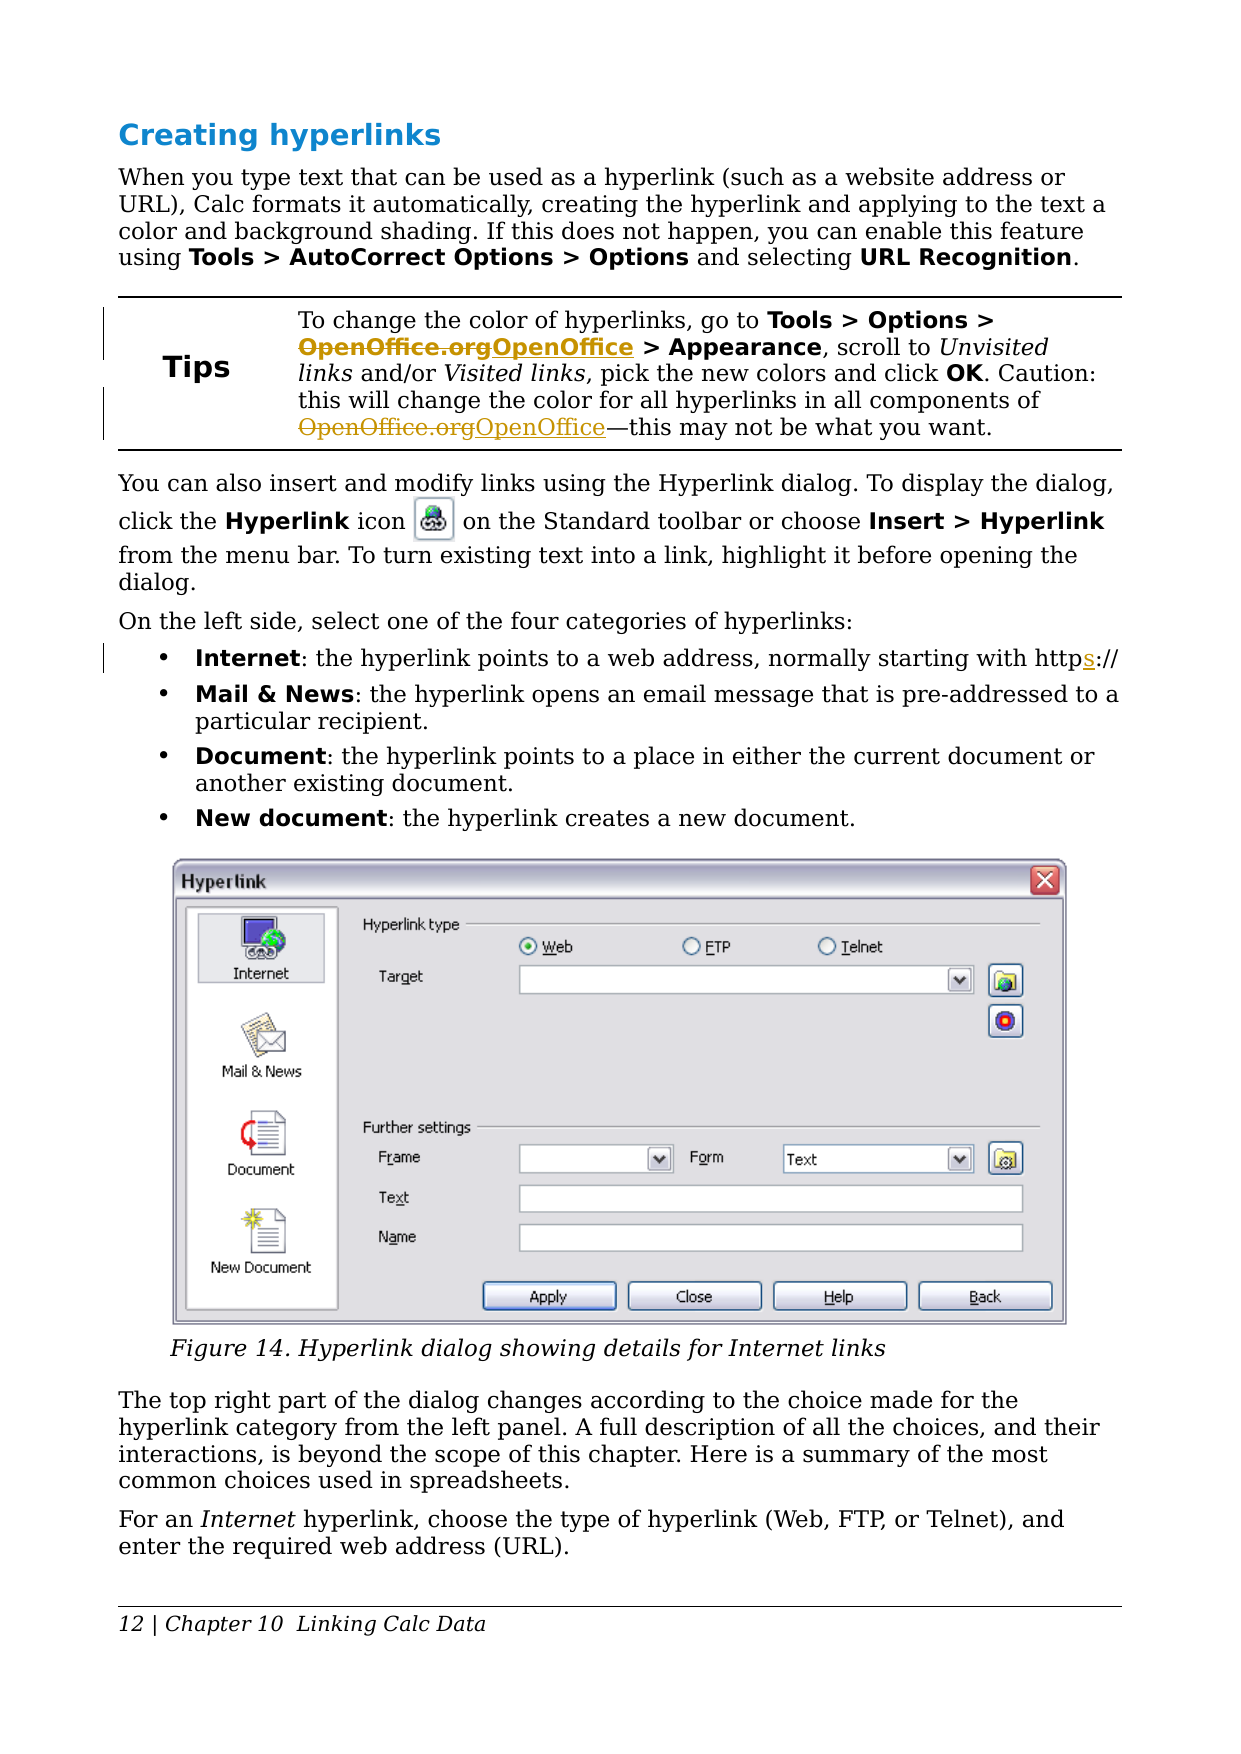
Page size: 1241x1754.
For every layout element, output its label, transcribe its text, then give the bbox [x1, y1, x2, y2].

subtitle Creating hyperlinks [118, 118, 1122, 152]
text The top right part of the dialog changes according to the choice made for the hyperlink category from the left panel. A full description of all the choices, and their interactions, is beyond the scope of this chapter. Here is a summary of the most common choices used in spreadsheets. [118, 1387, 1122, 1494]
text When you type text that can be used as a hyperlink (such as a website address or URL), Calc formats it automatically, creating the hyperlink and applying to the text a color and background shading. If this does not happen, you can enable this feature using Tools > AutoCorrect Options > Options and selecting URL Recognition. [118, 164, 1122, 271]
text For an Internet hyperlink, choose the type of hyperlink (Web, FTP, or Telnet), and enter the required web address (URL). [118, 1507, 1122, 1560]
list New document: the hyperlink creates a new document. [156, 803, 1122, 832]
list Mail & News: the hyperlink opens an email message that is pre-addressed to a particular recipient. [156, 679, 1122, 734]
text On the left side, select one of the four categories of hyperlinks: [118, 608, 1122, 634]
picture [413, 496, 456, 542]
picture [170, 857, 1071, 1329]
list Internet: the hyperlink points to a web address, normally starting with https:// [156, 643, 1122, 672]
table_header To change the color of hyperlinks, go to Tools > Options > OpenOffice > Appearance, scroll to Unvisited links and/or Visited links, pick the new colors and click OK. Caution: this will change the color for all hyperlinks in all components of OpenOffice—this may not be what you want. [274, 298, 1122, 449]
table_header Tips [118, 298, 274, 449]
text You can also insert and modify links using the Hyperlink dialog. To display the dialog, click the Hyperlink icon on the Standard toolbar or choose Insert > Hyperlink from the menu bar. To turn existing text into a link, highlight it before opening the dialog. [118, 470, 1122, 595]
text Figure 14. Hyperlink dialog showing details for Internet links [170, 1335, 1070, 1362]
list Document: the hyperlink points to a place in either the current document or another existing document. [156, 741, 1122, 797]
